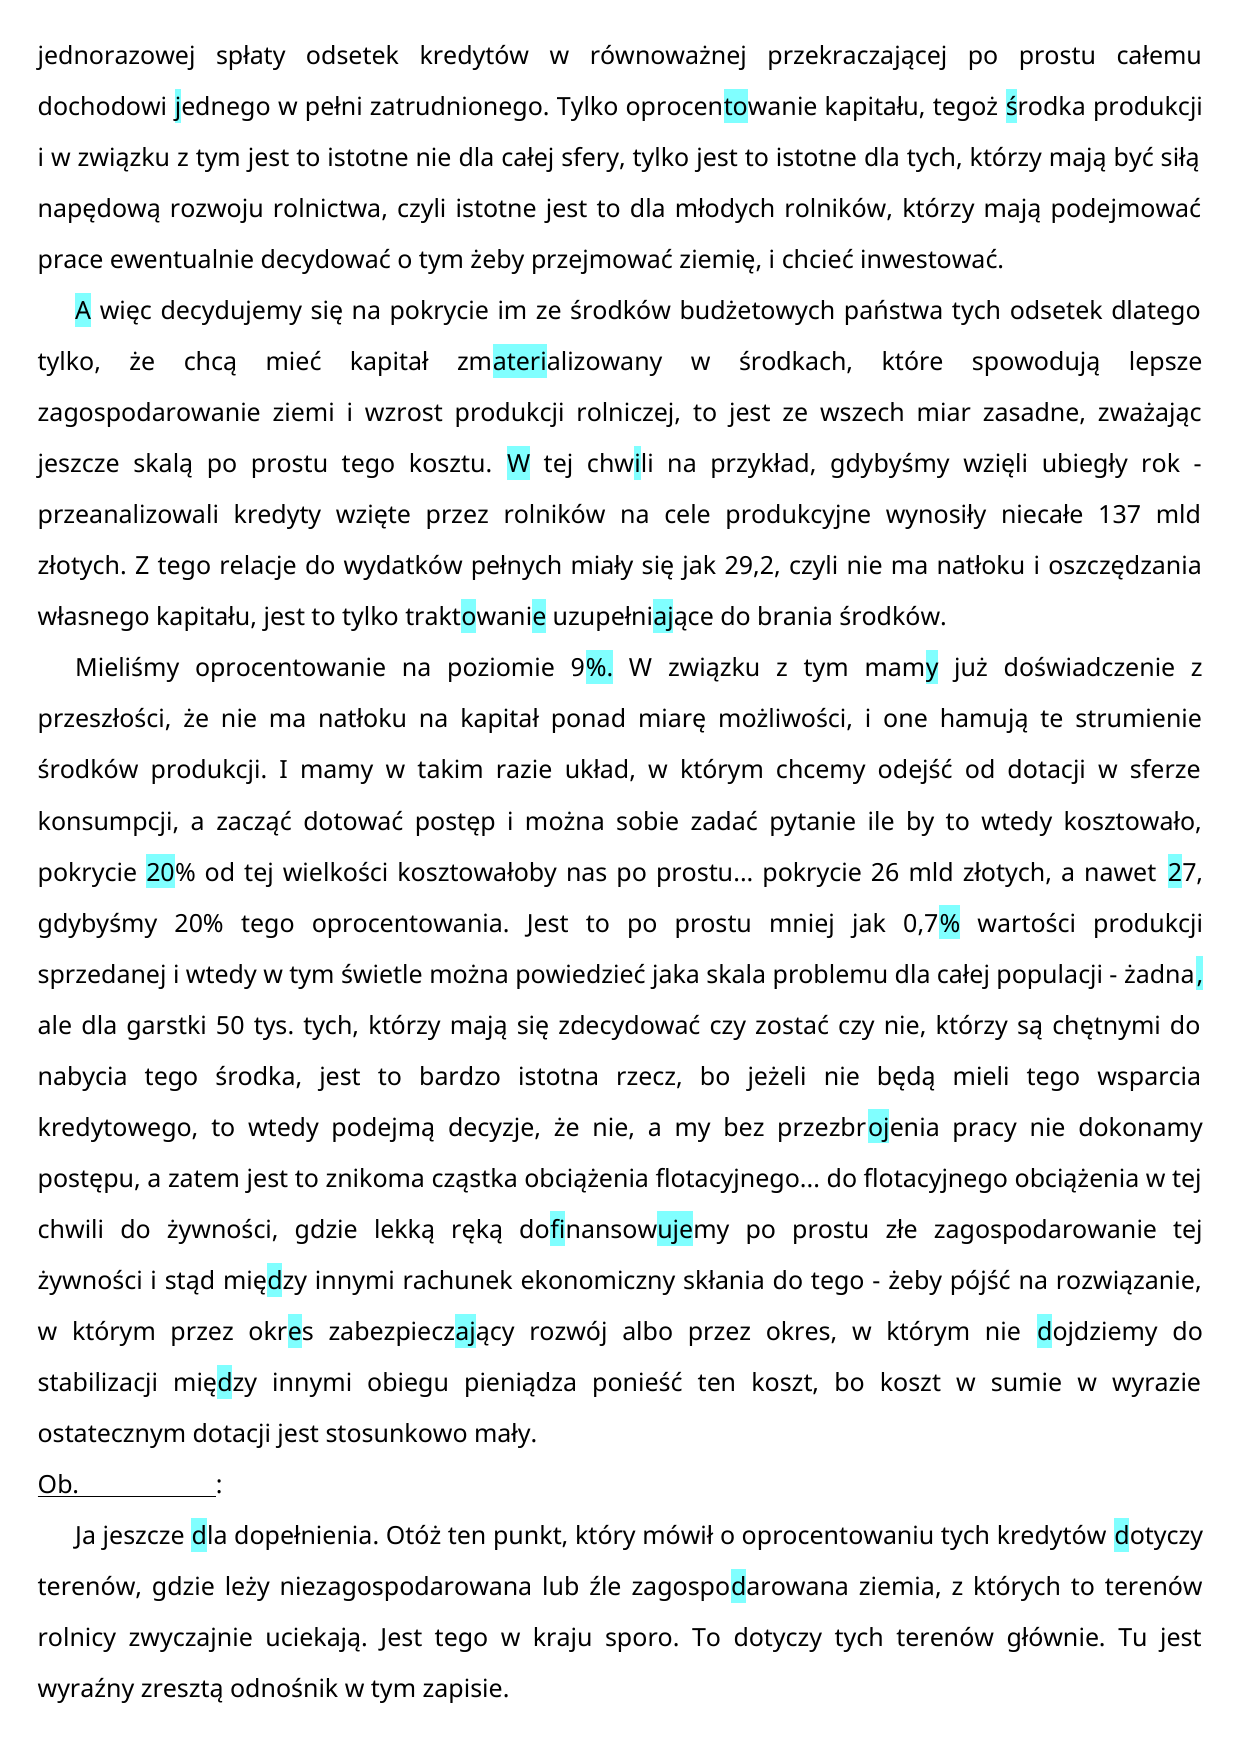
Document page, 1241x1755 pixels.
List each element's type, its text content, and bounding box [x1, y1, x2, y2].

text Ob. : [37, 1467, 1203, 1501]
text jednorazowej spłaty odsetek kredytów w równoważnej przekraczającej po prostu całemu dochodowi jednego w pełni zatrudnionego. Tylko oprocentowanie kapitału, tegoż środka produkcji i w związku z tym jest to istotne nie dla całej sfery, tylko jest to istotne dla tych, którzy mają być siłą napędową rozwoju rolnictwa, czyli istotne jest to dla młodych rolników, którzy mają podejmować prace ewentualnie decydować o tym żeby przejmować ziemię, i chcieć inwestować. [37, 37, 1203, 276]
text Mieliśmy oprocentowanie na poziomie 9%. W związku z tym mamy już doświadczenie z przeszłości, że nie ma natłoku na kapitał ponad miarę możliwości, i one hamują te strumienie środków produkcji. I mamy w takim razie układ, w którym chcemy odejść od dotacji w sferze konsumpcji, a zacząć dotować postęp i można sobie zadać pytanie ile by to wtedy kosztowało, pokrycie 20% od tej wielkości kosztowałoby nas po prostu... pokrycie 26 mld złotych, a nawet 27, gdybyśmy 20% tego oprocentowania. Jest to po prostu mniej jak 0,7% wartości produkcji sprzedanej i wtedy w tym świetle można powiedzieć jaka skala problemu dla całej populacji - żadna, ale dla garstki 50 tys. tych, którzy mają się zdecydować czy zostać czy nie, którzy są chętnymi do nabycia tego środka, jest to bardzo istotna rzecz, bo jeżeli nie będą mieli tego wsparcia kredytowego, to wtedy podejmą decyzje, że nie, a my bez przezbrojenia pracy nie dokonamy postępu, a zatem jest to znikoma cząstka obciążenia flotacyjnego... do flotacyjnego obciążenia w tej chwili do żywności, gdzie lekką ręką dofinansowujemy po prostu złe zagospodarowanie tej żywności i stąd między innymi rachunek ekonomiczny skłania do tego - żeby pójść na rozwiązanie, w którym przez okres zabezpieczający rozwój albo przez okres, w którym nie dojdziemy do stabilizacji między innymi obiegu pieniądza ponieść ten koszt, bo koszt w sumie w wyrazie ostatecznym dotacji jest stosunkowo mały. [37, 650, 1203, 1450]
text A więc decydujemy się na pokrycie im ze środków budżetowych państwa tych odsetek dlatego tylko, że chcą mieć kapitał zmaterializowany w środkach, które spowodują lepsze zagospodarowanie ziemi i wzrost produkcji rolniczej, to jest ze wszech miar zasadne, zważając jeszcze skalą po prostu tego kosztu. W tej chwili na przykład, gdybyśmy wzięli ubiegły rok - przeanalizowali kredyty wzięte przez rolników na cele produkcyjne wynosiły niecałe 137 mld złotych. Z tego relacje do wydatków pełnych miały się jak 29,2, czyli nie ma natłoku i oszczędzania własnego kapitału, jest to tylko traktowanie uzupełniające do brania środków. [37, 293, 1203, 633]
text Ja jeszcze dla dopełnienia. Otóż ten punkt, który mówił o oprocentowaniu tych kredytów dotyczy terenów, gdzie leży niezagospodarowana lub źle zagospodarowana ziemia, z których to terenów rolnicy zwyczajnie uciekają. Jest tego w kraju sporo. To dotyczy tych terenów głównie. Tu jest wyraźny zresztą odnośnik w tym zapisie. [37, 1518, 1203, 1705]
